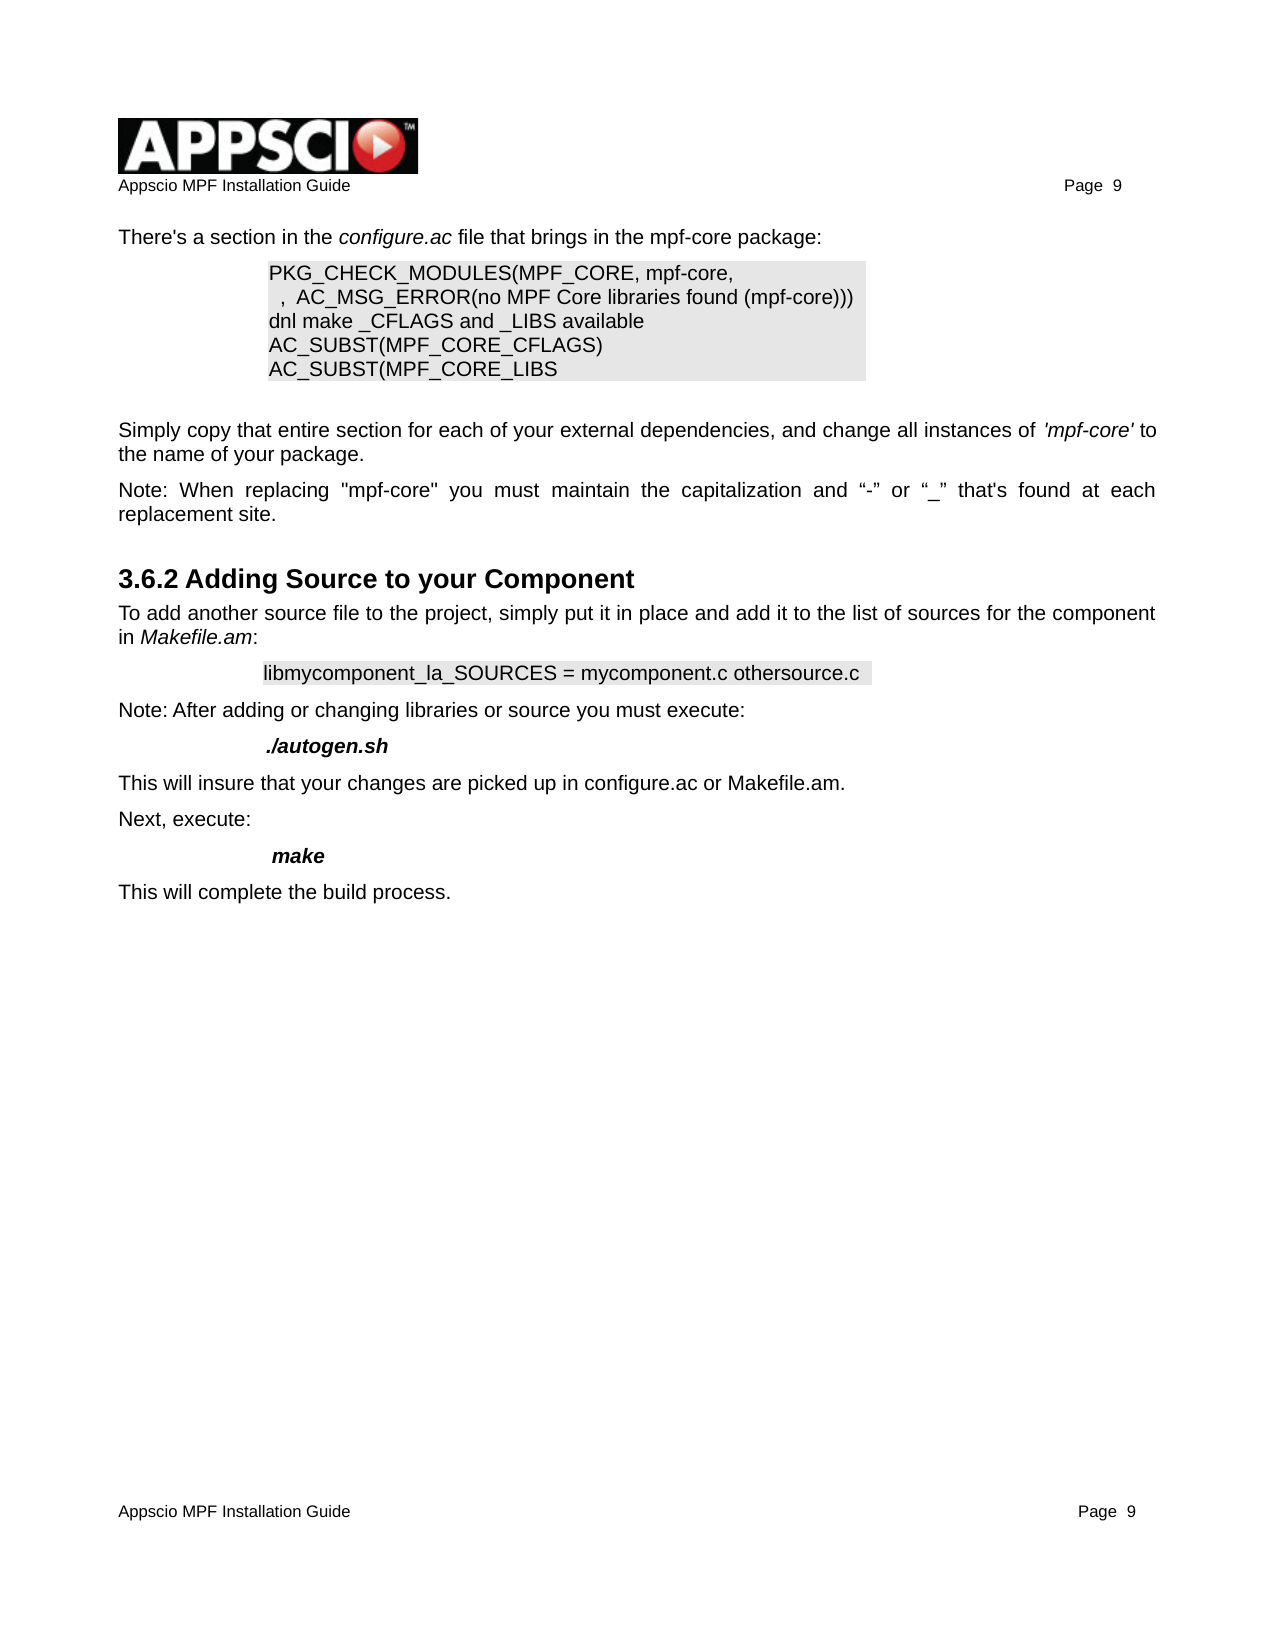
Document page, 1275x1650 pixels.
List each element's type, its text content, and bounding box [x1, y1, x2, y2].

text AC_SUBST(MPF_CORE_CFLAGS) [268, 333, 866, 357]
text Next, execute: [118, 807, 1157, 831]
text , AC_MSG_ERROR(no MPF Core libraries found (mpf-core))) [268, 285, 866, 309]
text Note: When replacing "mpf-core" you must maintain the capitalization and “-” or “_” that's found at each replacement site. [118, 478, 1157, 526]
text This will insure that your changes are picked up in configure.ac or Makefile.am. [118, 771, 1157, 794]
text To add another source file to the project, simply put it in place and add it to the list of sources for the component in Makefile.am: [118, 601, 1157, 649]
subtitle 3.6.2 Adding Source to your Component [118, 563, 1157, 594]
text AC_SUBST(MPF_CORE_LIBS [268, 357, 866, 381]
text PKG_CHECK_MODULES(MPF_CORE, mpf-core, [268, 261, 866, 285]
text This will complete the build process. [118, 880, 1157, 904]
text dnl make _CFLAGS and _LIBS available [268, 309, 866, 333]
text There's a section in the configure.ac file that brings in the mpf-core package: [118, 225, 1157, 249]
text Note: After adding or changing libraries or source you must execute: [118, 698, 1157, 722]
text make [118, 843, 1157, 867]
text Simply copy that entire section for each of your external dependencies, and change all instances of 'mpf-core' to the name of your package. [118, 417, 1157, 465]
picture [118, 118, 419, 174]
text libmycomponent_la_SOURCES = mycomponent.c othersource.c [263, 661, 872, 685]
text ./autogen.sh [118, 734, 1157, 758]
